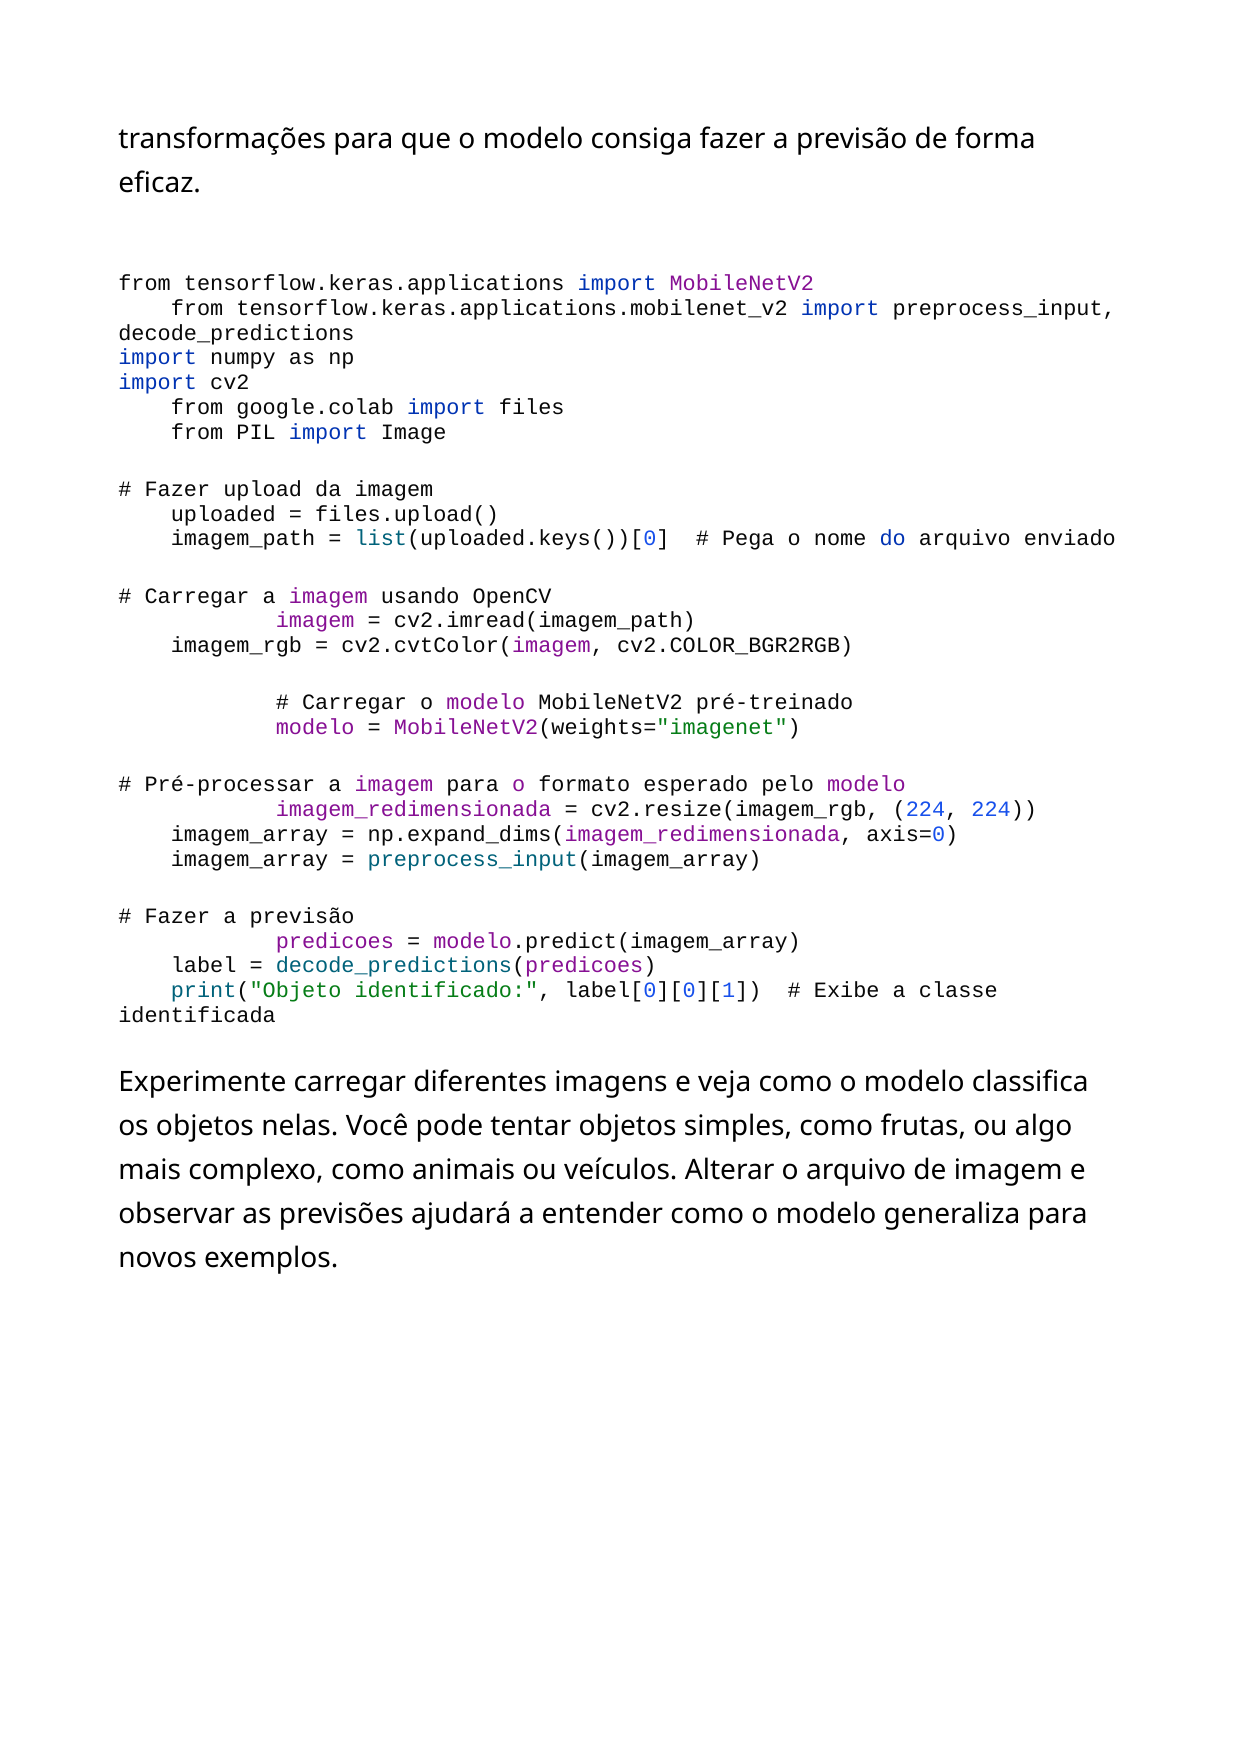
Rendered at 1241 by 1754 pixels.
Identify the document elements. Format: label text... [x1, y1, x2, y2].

text Experimente carregar diferentes imagens e veja como o modelo classifica os objetos nelas. Você pode tentar objetos simples, como frutas, ou algo mais complexo, como animais ou veículos. Alterar o arquivo de imagem e observar as previsões ajudará a entender como o modelo generaliza para novos exemplos. [118, 1061, 1122, 1276]
text transformações para que o modelo consiga fazer a previsão de forma eficaz. [118, 118, 1122, 201]
text from tensorflow.keras.applications import MobileNetV2 from tensorflow.keras.applications.mobilenet_v2 import preprocess_input, decode_predictions import numpy as np import cv2 from google.colab import files from PIL import Image # Fazer upload da imagem uploaded = files.upload() imagem_path = list(uploaded.keys())[0] # Pega o nome do arquivo enviado # Carregar a imagem usando OpenCV imagem = cv2.imread(imagem_path) imagem_rgb = cv2.cvtColor(imagem, cv2.COLOR_BGR2RGB) # Carregar o modelo MobileNetV2 pré-treinado modelo = MobileNetV2(weights="imagenet") # Pré-processar a imagem para o formato esperado pelo modelo imagem_redimensionada = cv2.resize(imagem_rgb, (224, 224)) imagem_array = np.expand_dims(imagem_redimensionada, axis=0) imagem_array = preprocess_input(imagem_array) # Fazer a previsão predicoes = modelo.predict(imagem_array) label = decode_predictions(predicoes) print("Objeto identificado:", label[0][0][1]) # Exibe a classe identificada [118, 272, 1122, 1029]
